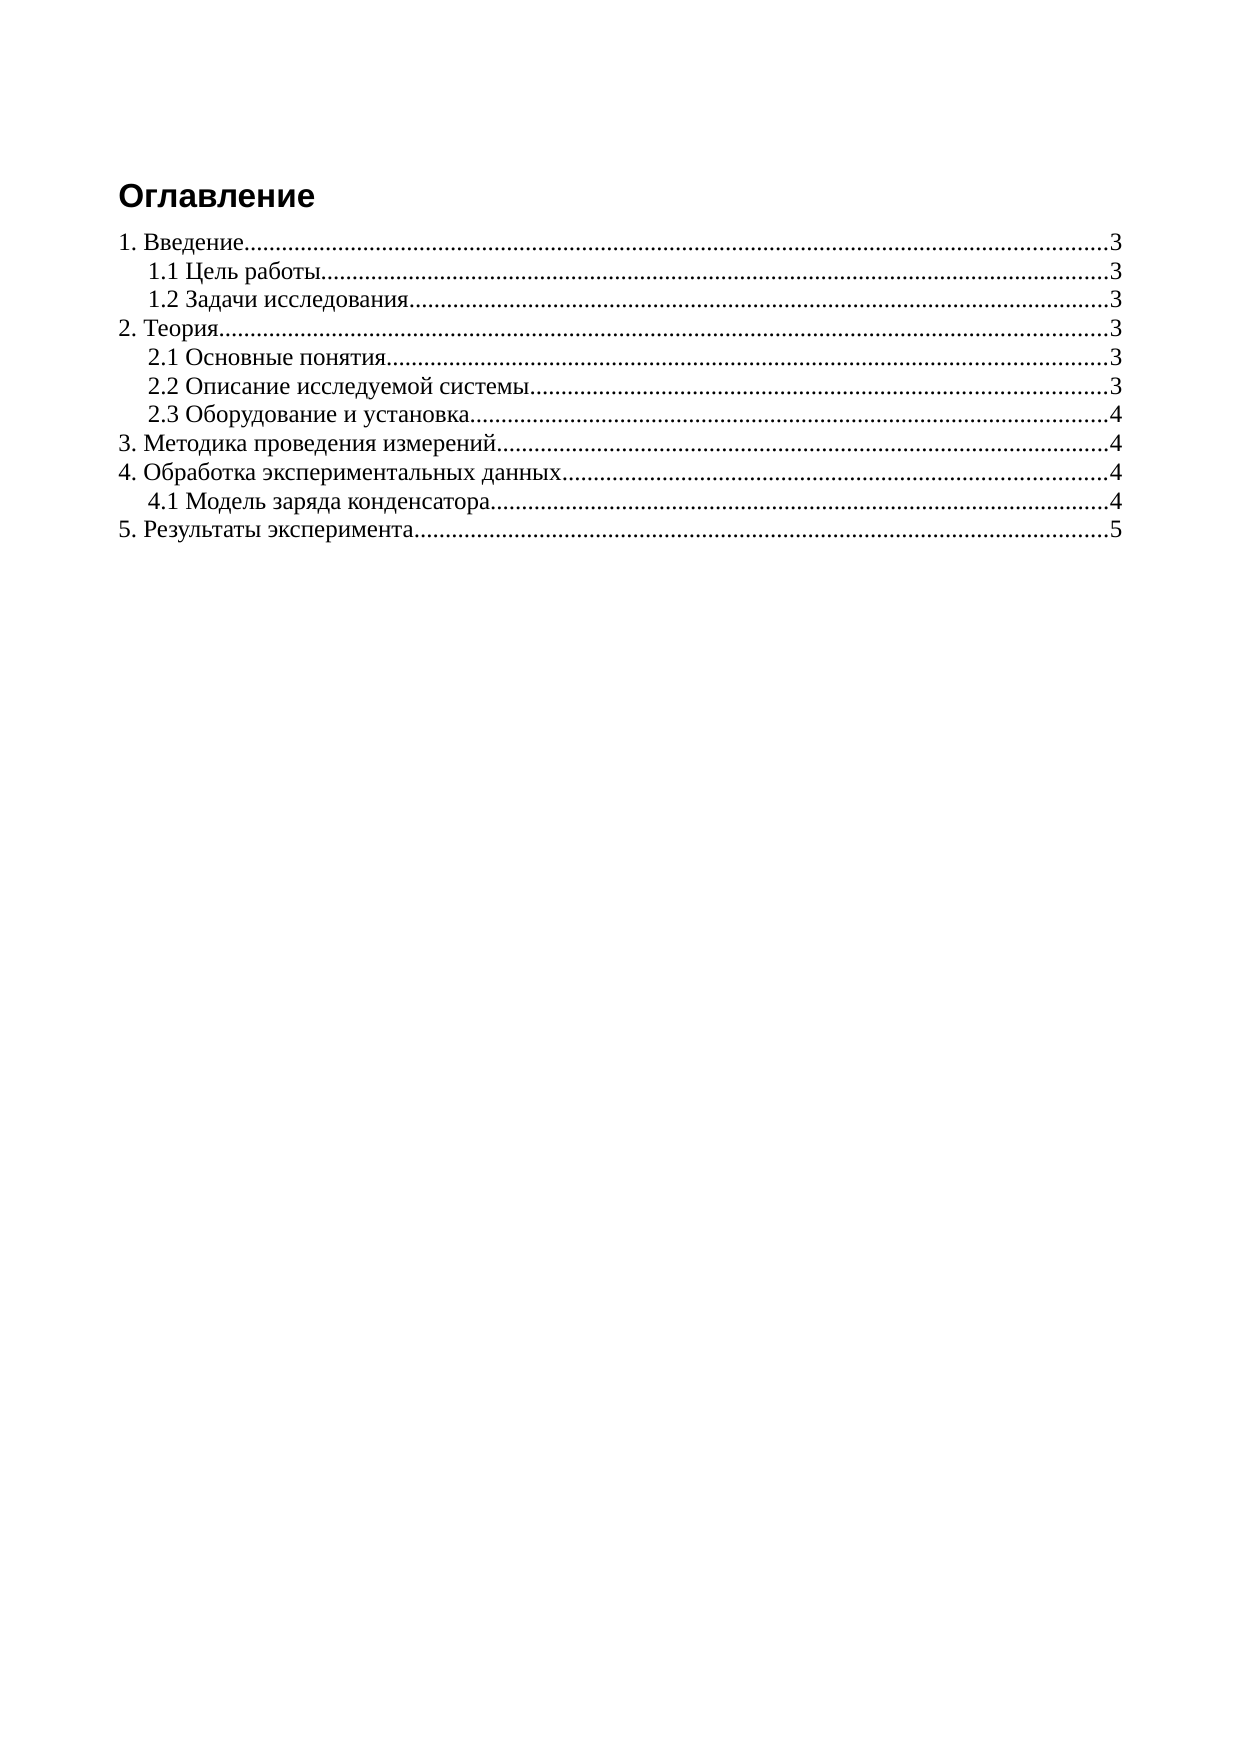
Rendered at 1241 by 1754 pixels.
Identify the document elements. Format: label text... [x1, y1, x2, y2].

text 4.1 Модель заряда конденсатора 4 [148, 486, 1122, 514]
text 2. Теория 3 [118, 313, 1122, 342]
text 1.2 Задачи исследования 3 [148, 284, 1122, 313]
text 1. Введение 3 [118, 227, 1122, 256]
subtitle Оглавление [118, 176, 1122, 214]
text 2.3 Оборудование и установка 4 [148, 399, 1122, 428]
text 3. Методика проведения измерений 4 [118, 428, 1122, 457]
text 2.1 Основные понятия 3 [148, 342, 1122, 371]
text 1.1 Цель работы 3 [148, 256, 1122, 284]
text 5. Результаты эксперимента 5 [118, 514, 1122, 543]
text 2.2 Описание исследуемой системы 3 [148, 371, 1122, 399]
text 4. Обработка экспериментальных данных 4 [118, 457, 1122, 486]
